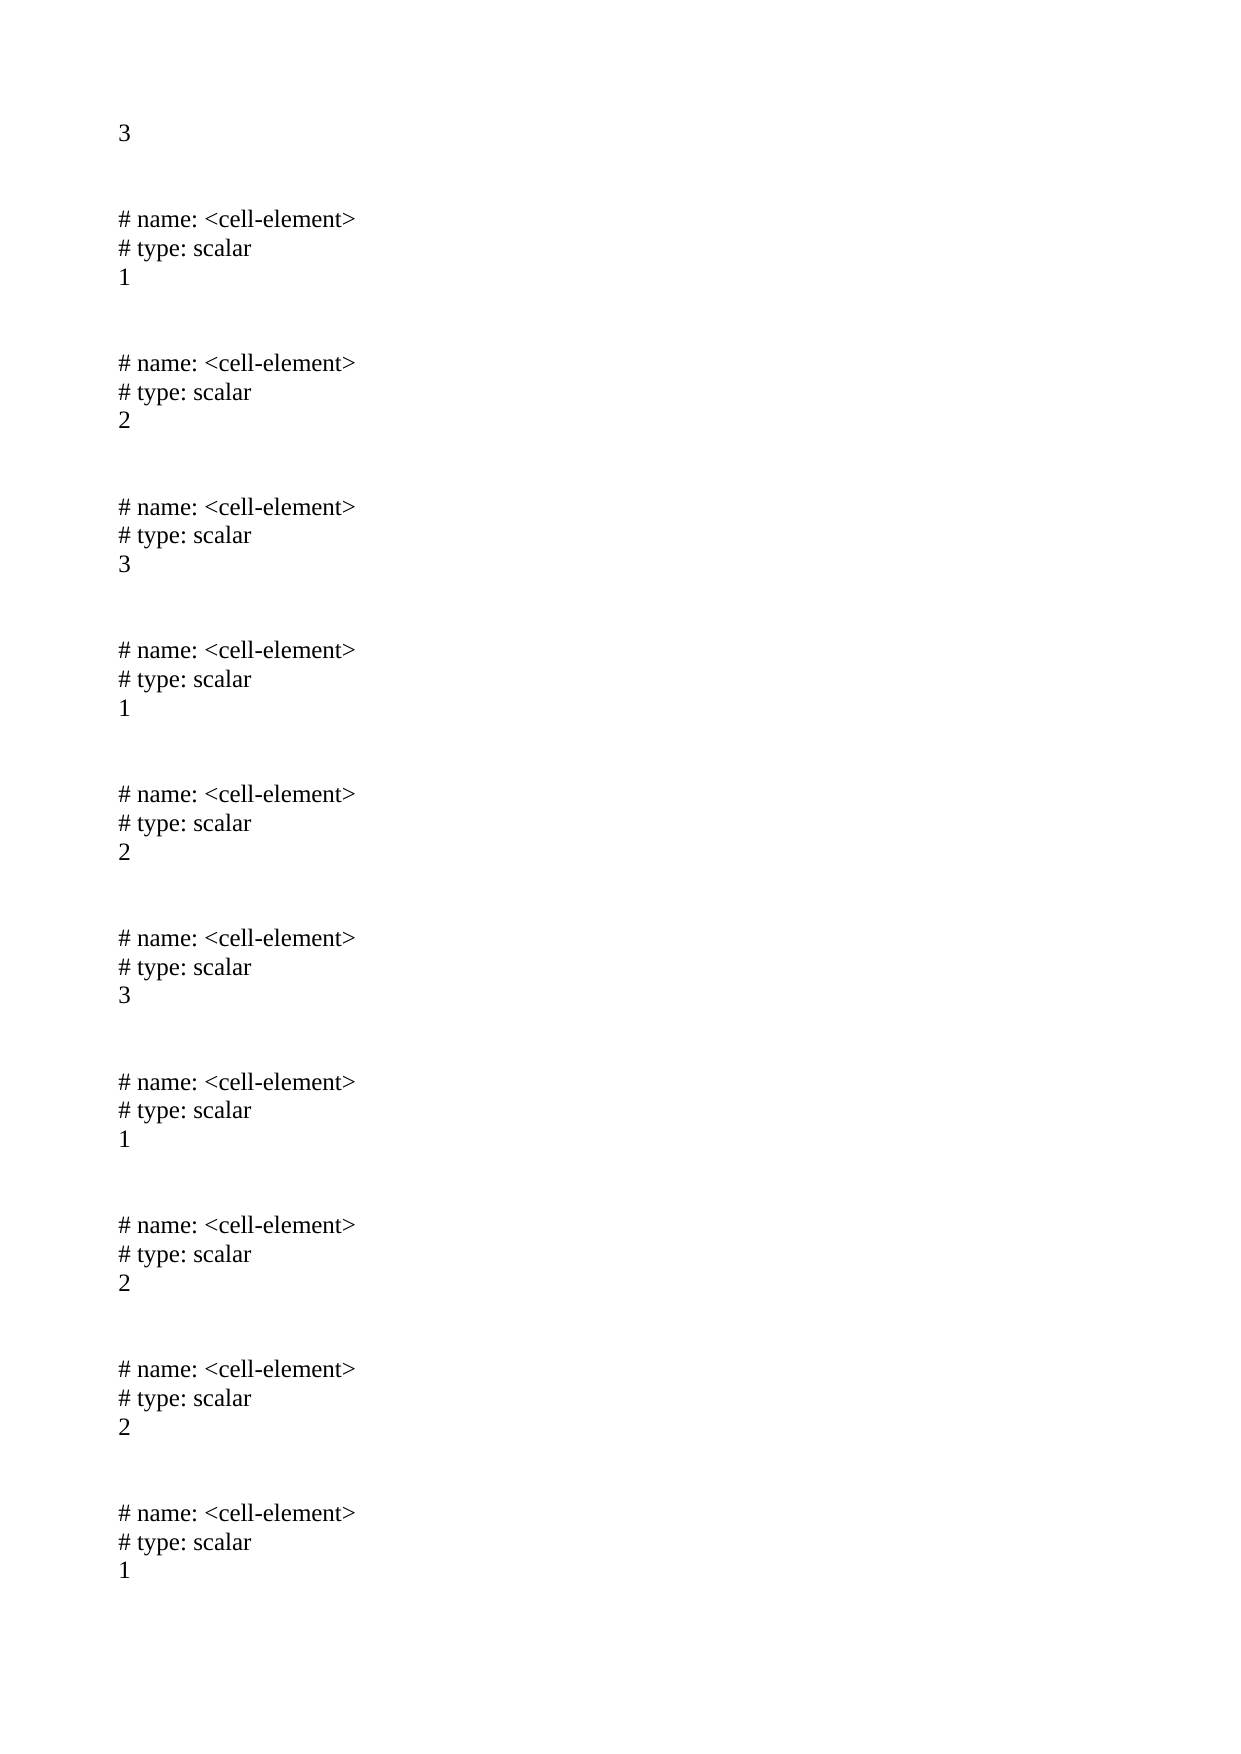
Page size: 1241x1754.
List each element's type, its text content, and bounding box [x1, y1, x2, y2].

text # name: <cell-element> [118, 1211, 1122, 1239]
text 3 [118, 981, 1122, 1009]
text 1 [118, 693, 1122, 722]
text # name: <cell-element> [118, 1354, 1122, 1383]
text # name: <cell-element> [118, 492, 1122, 521]
text # type: scalar [118, 1096, 1122, 1124]
text # type: scalar [118, 1527, 1122, 1556]
text 1 [118, 1124, 1122, 1153]
text # type: scalar [118, 664, 1122, 693]
text # name: <cell-element> [118, 1067, 1122, 1096]
text 2 [118, 406, 1122, 434]
text # type: scalar [118, 1239, 1122, 1268]
text # name: <cell-element> [118, 204, 1122, 233]
text 3 [118, 118, 1122, 147]
text # type: scalar [118, 952, 1122, 981]
text # type: scalar [118, 233, 1122, 262]
text # name: <cell-element> [118, 636, 1122, 664]
text # type: scalar [118, 521, 1122, 549]
text 3 [118, 549, 1122, 578]
text # type: scalar [118, 377, 1122, 406]
text # type: scalar [118, 1383, 1122, 1412]
text # name: <cell-element> [118, 1498, 1122, 1527]
text 2 [118, 837, 1122, 866]
text # name: <cell-element> [118, 923, 1122, 952]
text 2 [118, 1412, 1122, 1441]
text 1 [118, 262, 1122, 291]
text # name: <cell-element> [118, 779, 1122, 808]
text # type: scalar [118, 808, 1122, 837]
text # name: <cell-element> [118, 348, 1122, 377]
text 1 [118, 1556, 1122, 1584]
text 2 [118, 1268, 1122, 1297]
